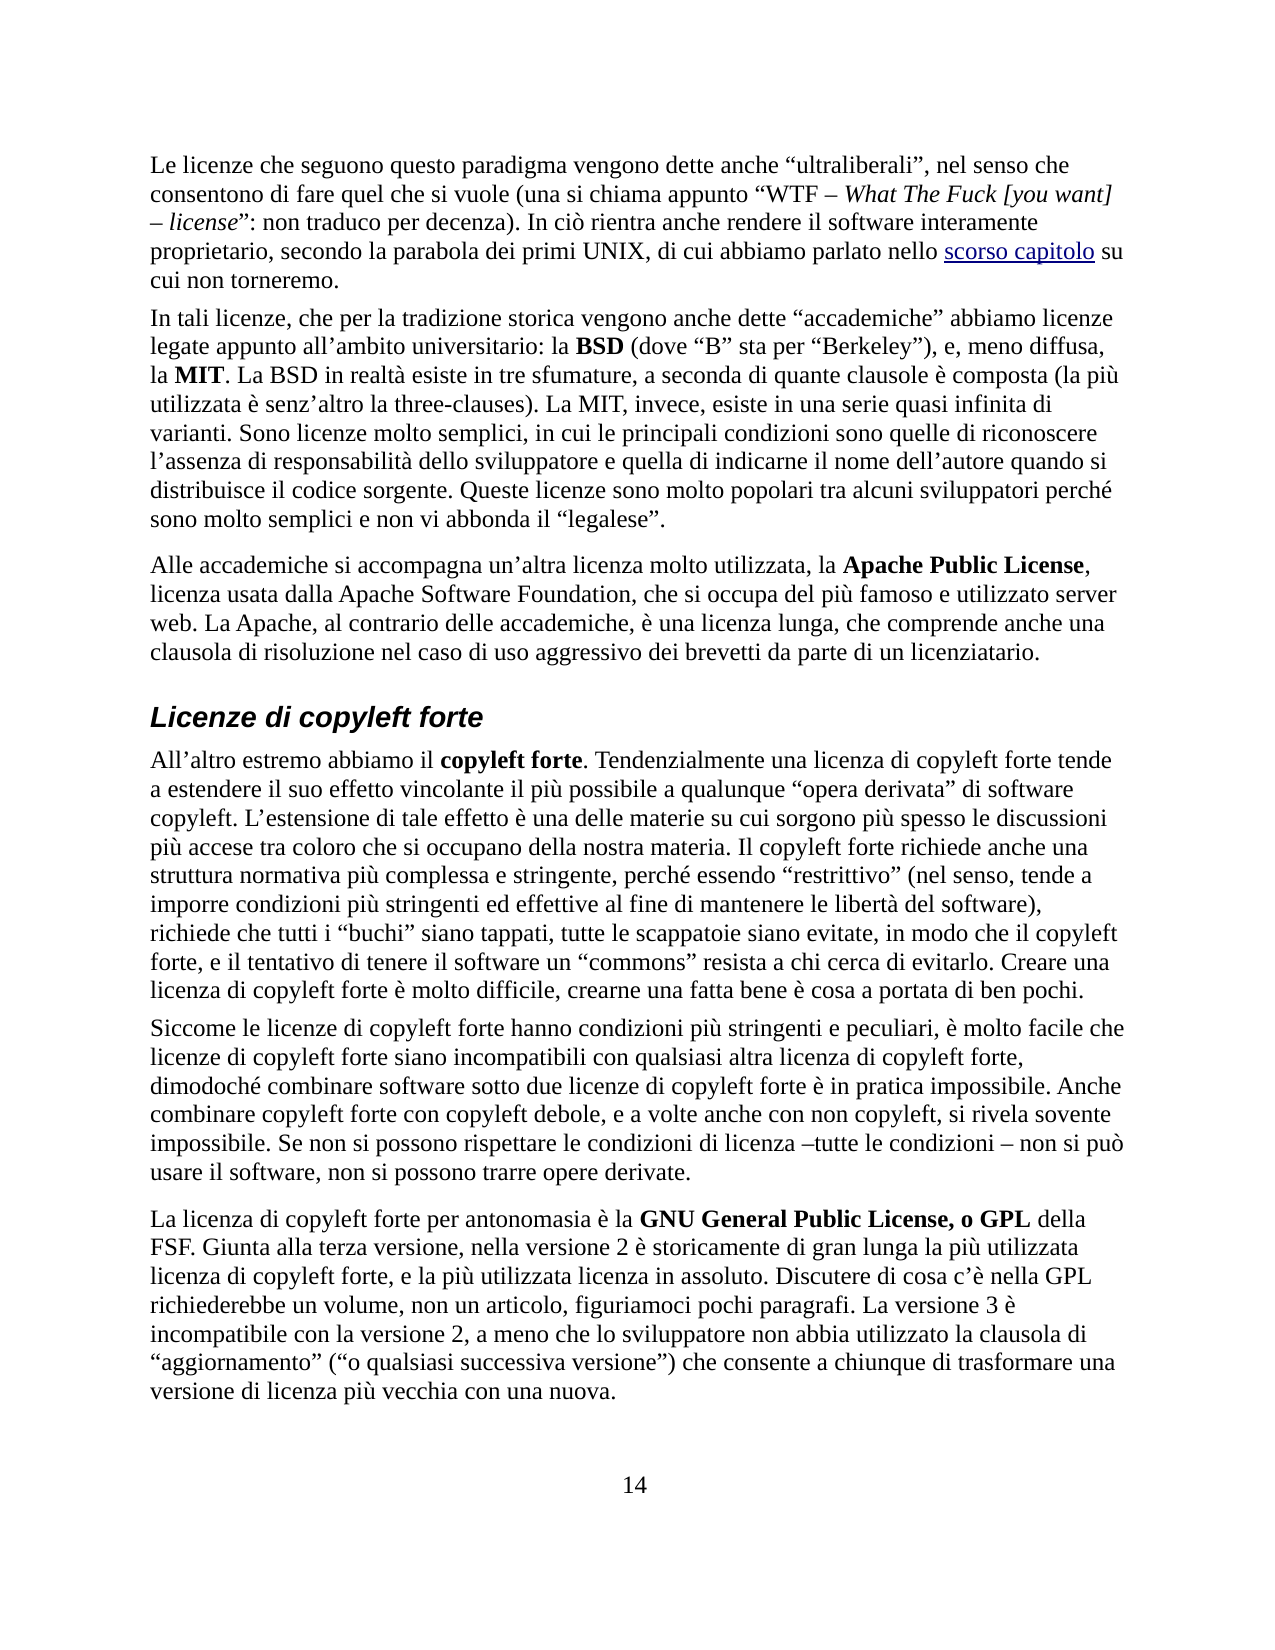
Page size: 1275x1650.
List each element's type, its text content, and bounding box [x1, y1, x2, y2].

text In tali licenze, che per la tradizione storica vengono anche dette “accademiche” abbiamo licenze legate appunto all’ambito universitario: la BSD (dove “B” sta per “Berkeley”), e, meno diffusa, la MIT. La BSD in realtà esiste in tre sfumature, a seconda di quante clausole è composta (la più utilizzata è senz’altro la three-clauses). La MIT, invece, esiste in una serie quasi infinita di varianti. Sono licenze molto semplici, in cui le principali condizioni sono quelle di riconoscere l’assenza di responsabilità dello sviluppatore e quella di indicarne il nome dell’autore quando si distribuisce il codice sorgente. Queste licenze sono molto popolari tra alcuni sviluppatori perché sono molto semplici e non vi abbonda il “legalese”. [150, 303, 1125, 533]
subtitle Licenze di copyleft forte [150, 699, 1125, 733]
text Alle accademiche si accompagna un’altra licenza molto utilizzata, la Apache Public License, licenza usata dalla Apache Software Foundation, che si occupa del più famoso e utilizzato server web. La Apache, al contrario delle accademiche, è una licenza lunga, che comprende anche una clausola di risoluzione nel caso di uso aggressivo dei brevetti da parte di un licenziatario. [150, 551, 1125, 666]
text La licenza di copyleft forte per antonomasia è la GNU General Public License, o GPL della FSF. Giunta alla terza versione, nella versione 2 è storicamente di gran lunga la più utilizzata licenza di copyleft forte, e la più utilizzata licenza in assoluto. Discutere di cosa c’è nella GPL richiederebbe un volume, non un articolo, figuriamoci pochi paragrafi. La versione 3 è incompatibile con la versione 2, a meno che lo sviluppatore non abbia utilizzato la clausola di “aggiornamento” (“o qualsiasi successiva versione”) che consente a chiunque di trasformare una versione di licenza più vecchia con una nuova. [150, 1204, 1125, 1405]
text All’altro estremo abbiamo il copyleft forte. Tendenzialmente una licenza di copyleft forte tende a estendere il suo effetto vincolante il più possibile a qualunque “opera derivata” di software copyleft. L’estensione di tale effetto è una delle materie su cui sorgono più spesso le discussioni più accese tra coloro che si occupano della nostra materia. Il copyleft forte richiede anche una struttura normativa più complessa e stringente, perché essendo “restrittivo” (nel senso, tende a imporre condizioni più stringenti ed effettive al fine di mantenere le libertà del software), richiede che tutti i “buchi” siano tappati, tutte le scappatoie siano evitate, in modo che il copyleft forte, e il tentativo di tenere il software un “commons” resista a chi cerca di evitarlo. Creare una licenza di copyleft forte è molto difficile, crearne una fatta bene è cosa a portata di ben pochi. [150, 746, 1125, 1004]
text Le licenze che seguono questo paradigma vengono dette anche “ultraliberali”, nel senso che consentono di fare quel che si vuole (una si chiama appunto “WTF ‒ What The Fuck [you want] ‒ license”: non traduco per decenza). In ciò rientra anche rendere il software interamente proprietario, secondo la parabola dei primi UNIX, di cui abbiamo parlato nello scorso capitolo su cui non torneremo. [150, 150, 1125, 294]
text Siccome le licenze di copyleft forte hanno condizioni più stringenti e peculiari, è molto facile che licenze di copyleft forte siano incompatibili con qualsiasi altra licenza di copyleft forte, dimodoché combinare software sotto due licenze di copyleft forte è in pratica impossibile. Anche combinare copyleft forte con copyleft debole, e a volte anche con non copyleft, si rivela sovente impossibile. Se non si possono rispettare le condizioni di licenza ‒tutte le condizioni ‒ non si può usare il software, non si possono trarre opere derivate. [150, 1013, 1125, 1186]
